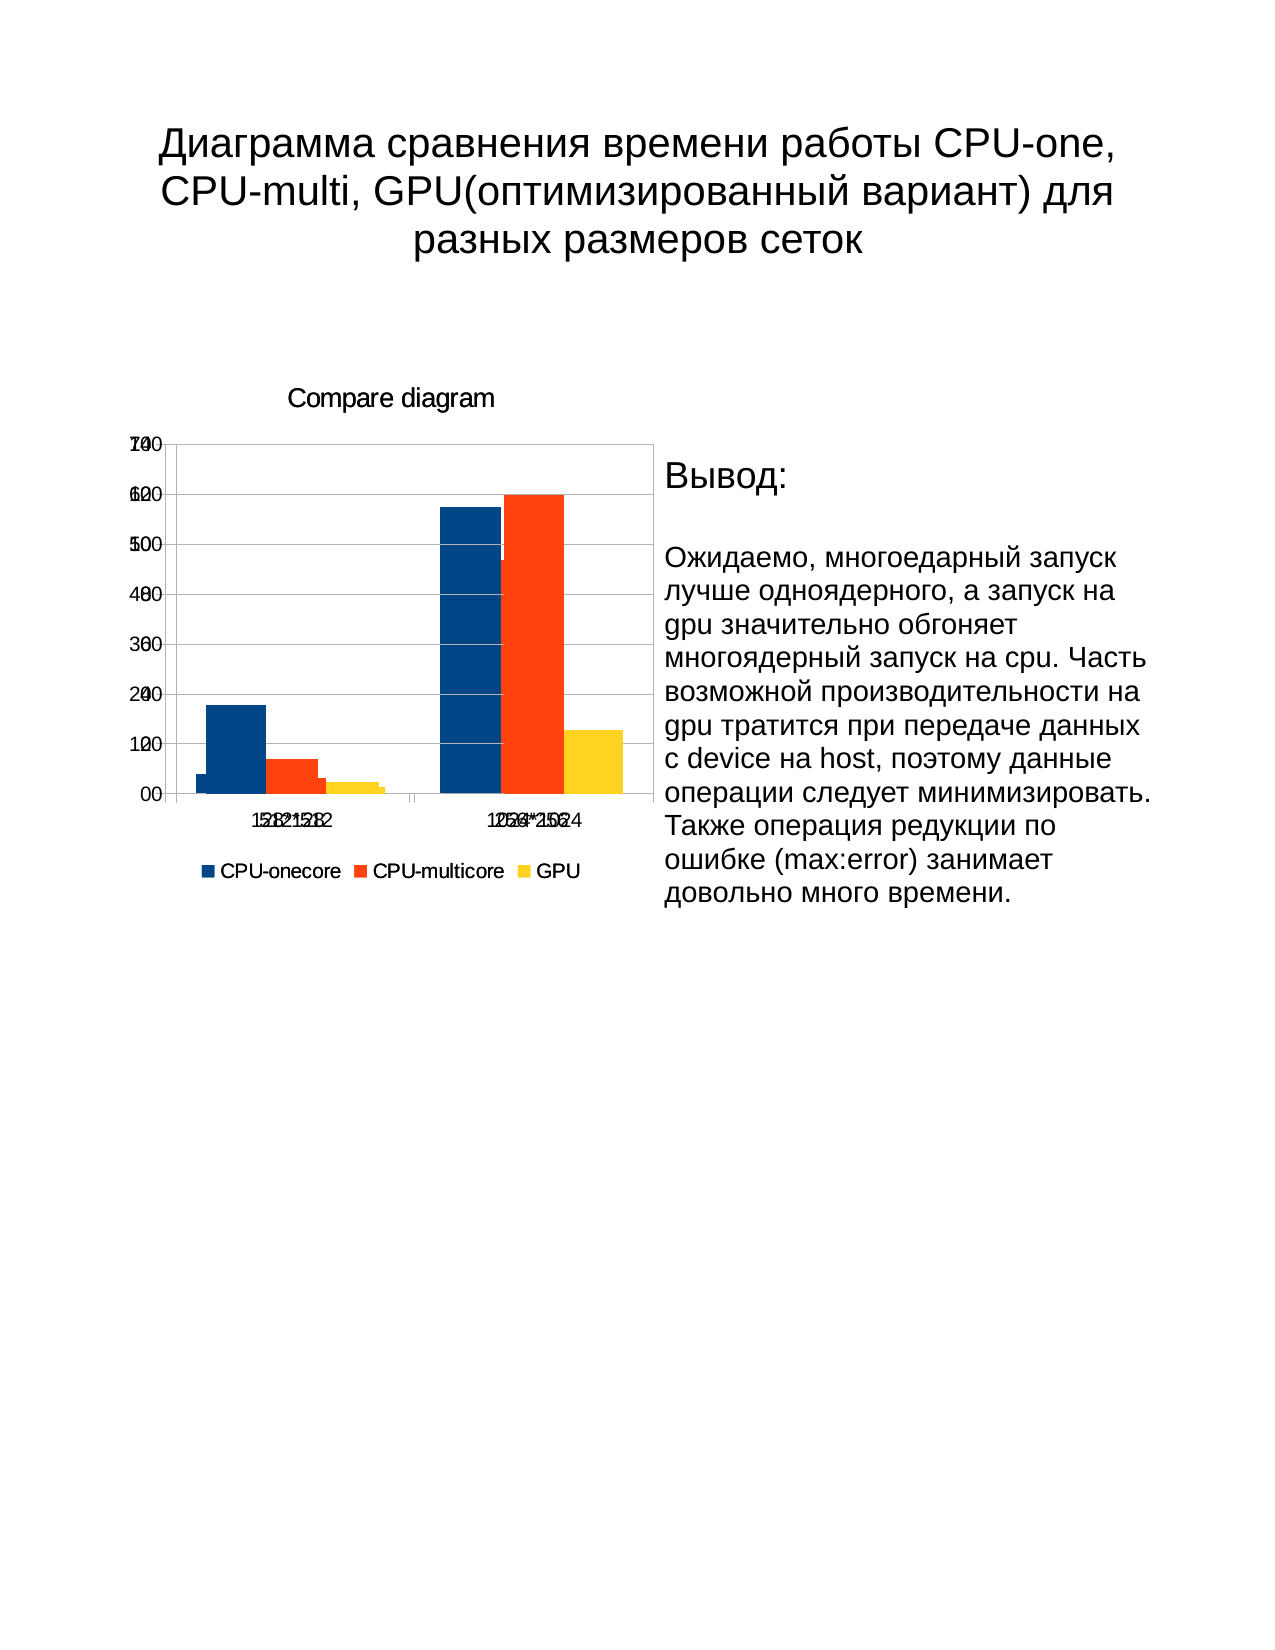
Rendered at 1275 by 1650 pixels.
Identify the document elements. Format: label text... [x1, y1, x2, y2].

text Вывод: [177, 453, 653, 494]
text разных размеров сеток [118, 214, 1157, 262]
text Ожидаемо, многоедарный запуск лучше одноядерного, а запуск на gpu значительно обгоняет многоядерный запуск на cpu. Часть возможной производительности на gpu тратится при передаче данных с device на host, поэтому данные операции следует минимизировать. Также операция редукции по ошибке (max:error) занимает довольно много времени. [118, 540, 1157, 909]
text Диаграмма сравнения времени работы CPU-one, [118, 118, 1157, 166]
text CPU-multi, GPU(оптимизированный вариант) для [118, 166, 1157, 214]
text Вывод: [654, 453, 1157, 497]
text Вывод: [166, 453, 176, 494]
text Вывод: [118, 453, 165, 497]
